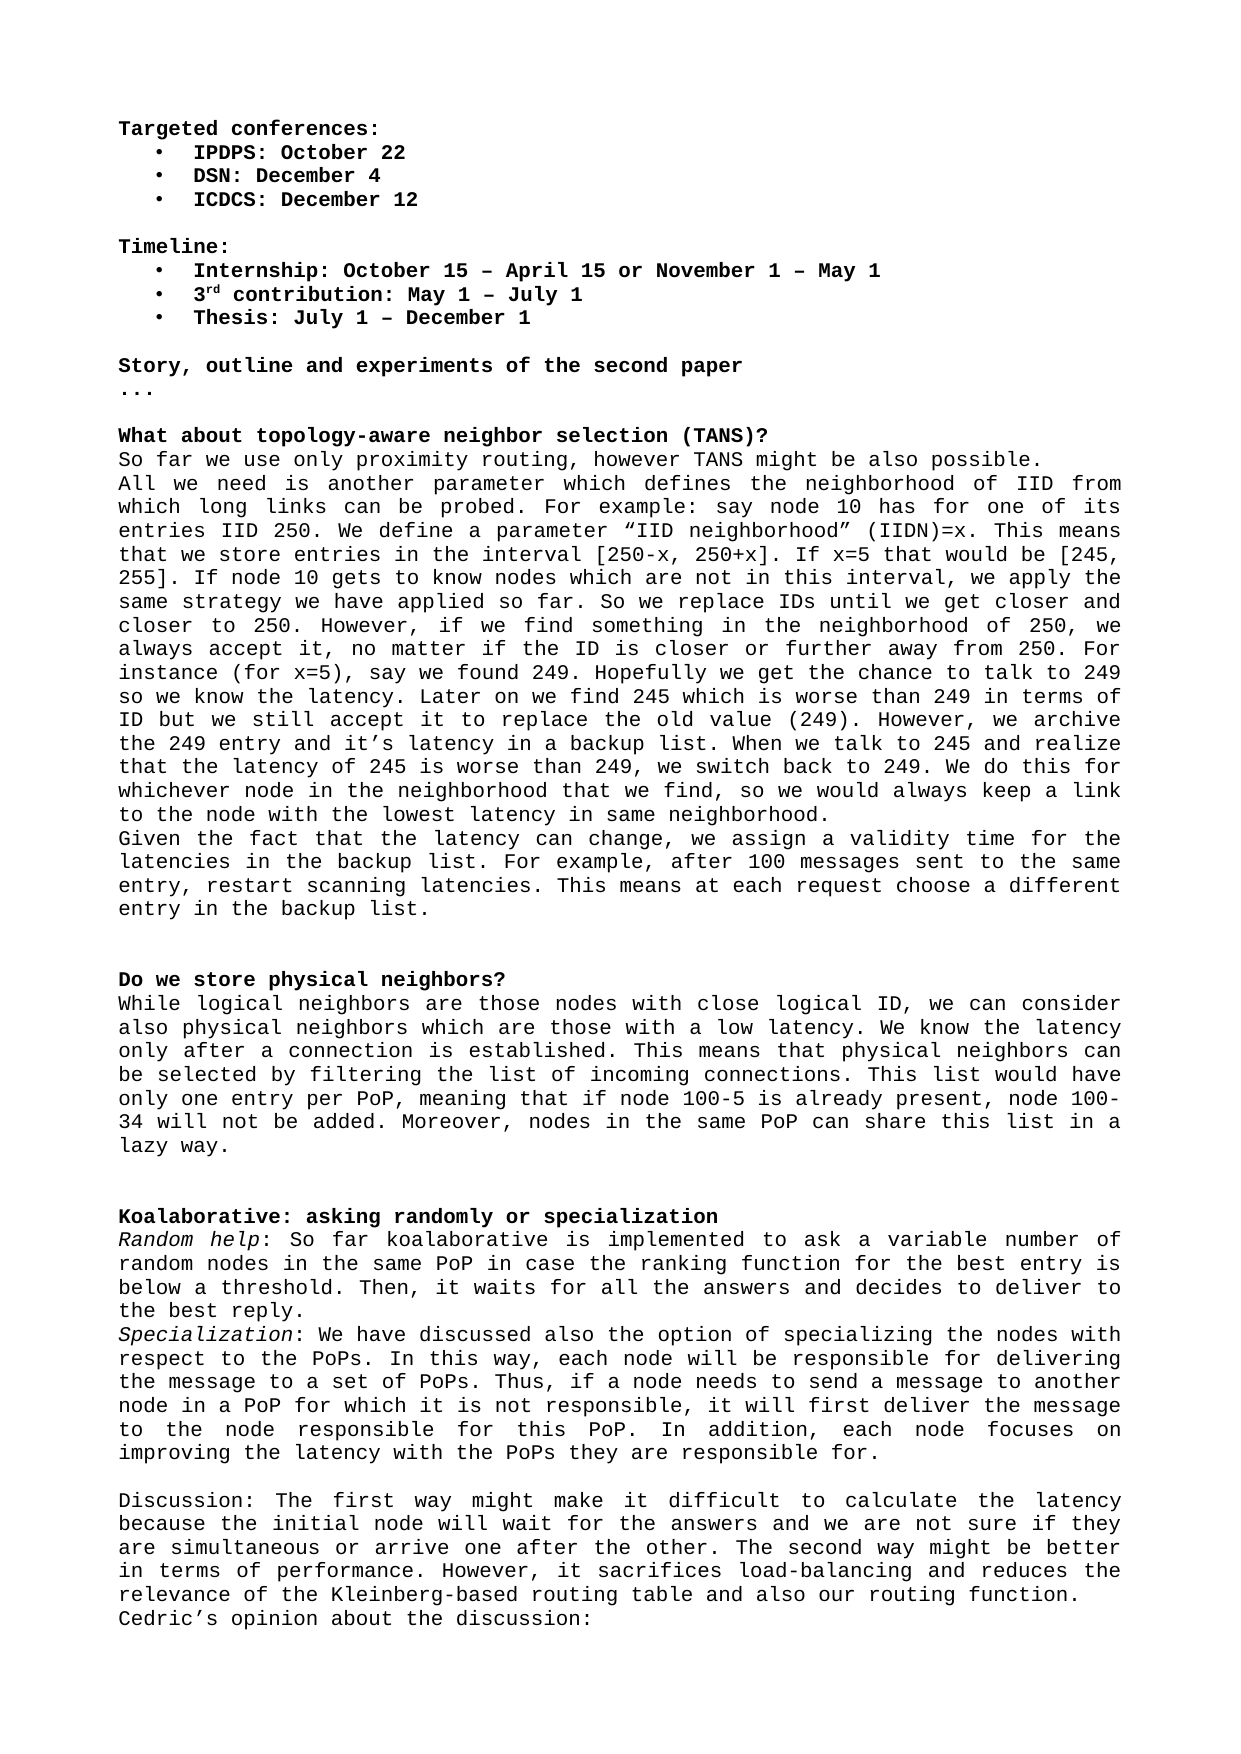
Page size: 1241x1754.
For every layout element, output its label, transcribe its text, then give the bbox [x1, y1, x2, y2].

list Thesis: July 1 – December 1 [156, 307, 1122, 331]
text While logical neighbors are those nodes with close logical ID, we can consider also physical neighbors which are those with a low latency. We know the latency only after a connection is established. This means that physical neighbors can be selected by filtering the list of incoming connections. This list would have only one entry per PoP, meaning that if node 100-5 is already present, node 100-34 will not be added. Moreover, nodes in the same PoP can share this list in a lazy way. [118, 993, 1122, 1158]
list DSN: December 4 [156, 165, 1122, 189]
text ... [118, 378, 1122, 402]
text So far we use only proximity routing, however TANS might be also possible. [118, 449, 1122, 473]
text Do we store physical neighbors? [118, 969, 1122, 993]
text Specialization: We have discussed also the option of specializing the nodes with respect to the PoPs. In this way, each node will be responsible for delivering the message to a set of PoPs. Thus, if a node needs to send a message to another node in a PoP for which it is not responsible, it will first deliver the message to the node responsible for this PoP. In addition, each node focuses on improving the latency with the PoPs they are responsible for. [118, 1324, 1122, 1466]
text All we need is another parameter which defines the neighborhood of IID from which long links can be probed. For example: say node 10 has for one of its entries IID 250. We define a parameter “IID neighborhood” (IIDN)=x. This means that we store entries in the interval [250-x, 250+x]. If x=5 that would be [245, 255]. If node 10 gets to know nodes which are not in this interval, we apply the same strategy we have applied so far. So we replace IDs until we get closer and closer to 250. However, if we find something in the neighborhood of 250, we always accept it, no matter if the ID is closer or further away from 250. For instance (for x=5), say we found 249. Hopefully we get the chance to talk to 249 so we know the latency. Later on we find 245 which is worse than 249 in terms of ID but we still accept it to replace the old value (249). However, we archive the 249 entry and it’s latency in a backup list. When we talk to 245 and realize that the latency of 245 is worse than 249, we switch back to 249. We do this for whichever node in the neighborhood that we find, so we would always keep a link to the node with the lowest latency in same neighborhood. [118, 473, 1122, 827]
text Story, outline and experiments of the second paper [118, 354, 1122, 378]
text Targeted conferences: [118, 118, 1122, 142]
list 3rd contribution: May 1 – July 1 [156, 284, 1122, 307]
list IPDPS: October 22 [156, 142, 1122, 165]
text Given the fact that the latency can change, we assign a validity time for the latencies in the backup list. For example, after 100 messages sent to the same entry, restart scanning latencies. This means at each request choose a different entry in the backup list. [118, 827, 1122, 922]
list Internship: October 15 – April 15 or November 1 – May 1 [156, 260, 1122, 284]
list ICDCS: December 12 [156, 189, 1122, 213]
text Discussion: The first way might make it difficult to calculate the latency because the initial node will wait for the answers and we are not sure if they are simultaneous or arrive one after the other. The second way might be better in terms of performance. However, it sacrifices load-balancing and reduces the relevance of the Kleinberg-based routing table and also our routing function. [118, 1489, 1122, 1608]
text Koalaborative: asking randomly or specialization [118, 1206, 1122, 1229]
text Cedric’s opinion about the discussion: [118, 1608, 1122, 1631]
text Random help: So far koalaborative is implemented to ask a variable number of random nodes in the same PoP in case the ranking function for the best entry is below a threshold. Then, it waits for all the answers and decides to deliver to the best reply. [118, 1229, 1122, 1324]
text What about topology-aware neighbor selection (TANS)? [118, 426, 1122, 449]
text Timeline: [118, 236, 1122, 260]
